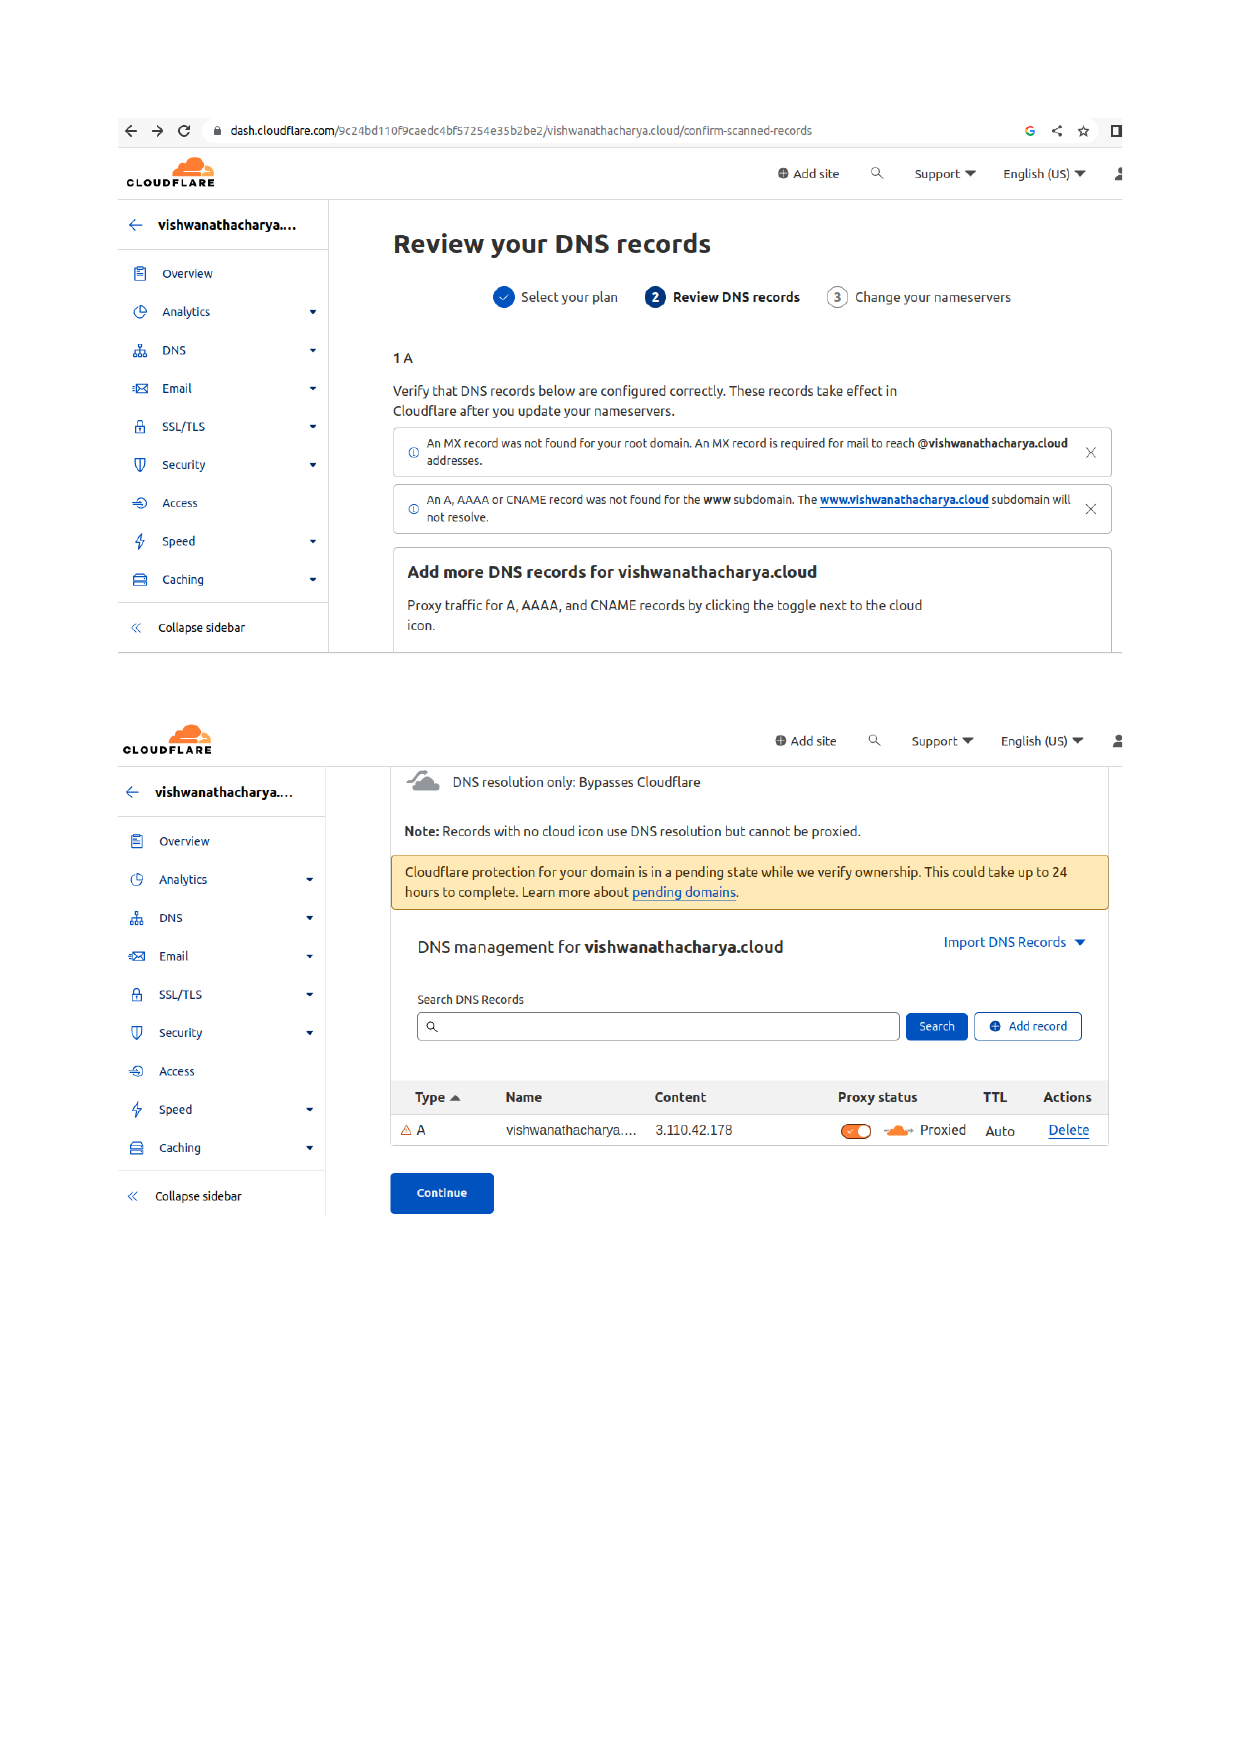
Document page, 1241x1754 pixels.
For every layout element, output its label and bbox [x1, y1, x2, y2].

picture [118, 721, 1123, 1216]
picture [118, 118, 1123, 654]
